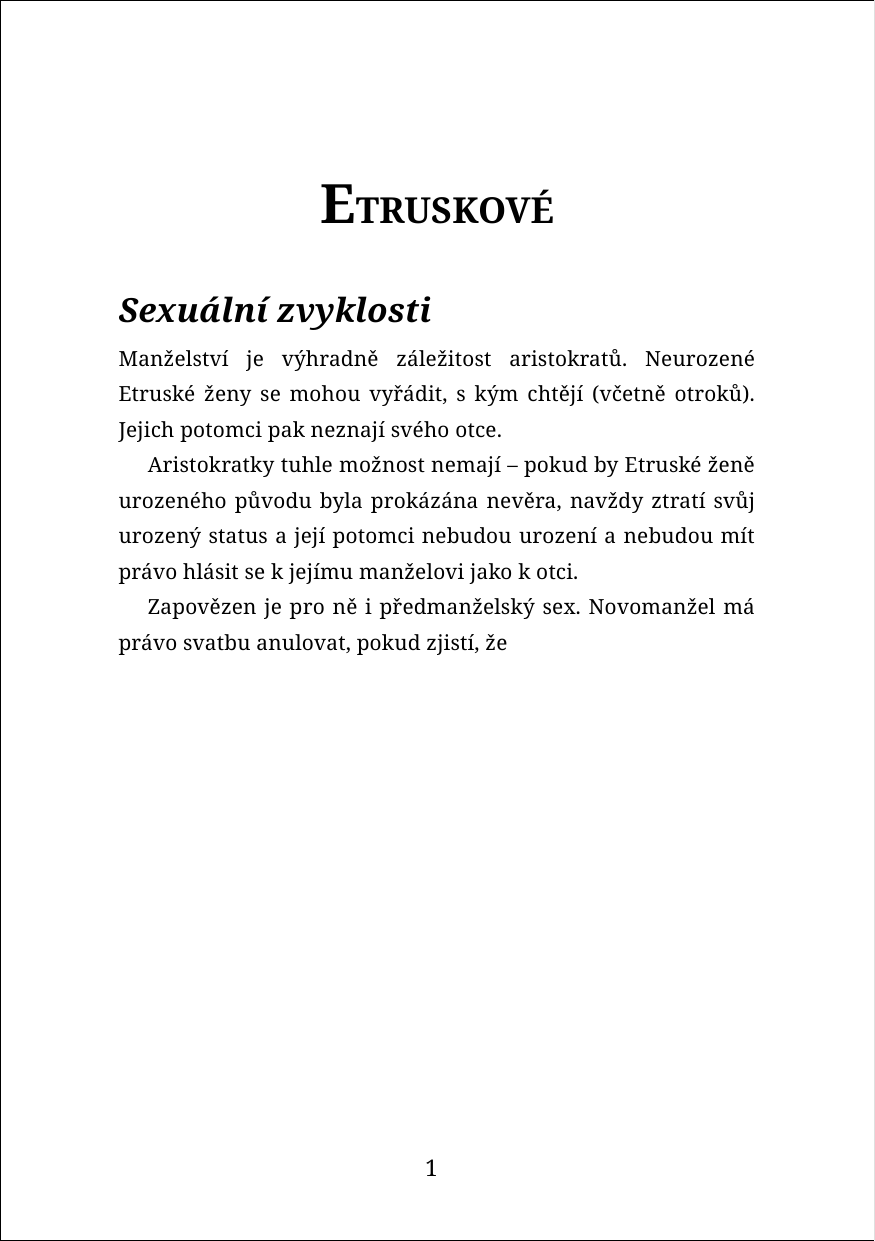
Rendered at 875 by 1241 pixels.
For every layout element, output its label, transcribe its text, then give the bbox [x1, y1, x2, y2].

subtitle Sexuální zvyklosti [118, 287, 756, 332]
text Manželství je výhradně záležitost aristokratů. Neurozené Etruské ženy se mohou vyřádit, s kým chtějí (včetně otroků). Jejich potomci pak neznají svého otce. Aristokratky tuhle možnost nemají – pokud by Etruské ženě urozeného původu byla prokázána nevěra, navždy ztratí svůj urozený status a její potomci nebudou urození a nebudou mít právo hlásit se k jejímu manželovi jako k otci. Zapovězen je pro ně i předmanželský sex. Novomanžel má právo svatbu anulovat, pokud zjistí, že [118, 344, 756, 656]
subtitle Etruskové [118, 166, 756, 239]
